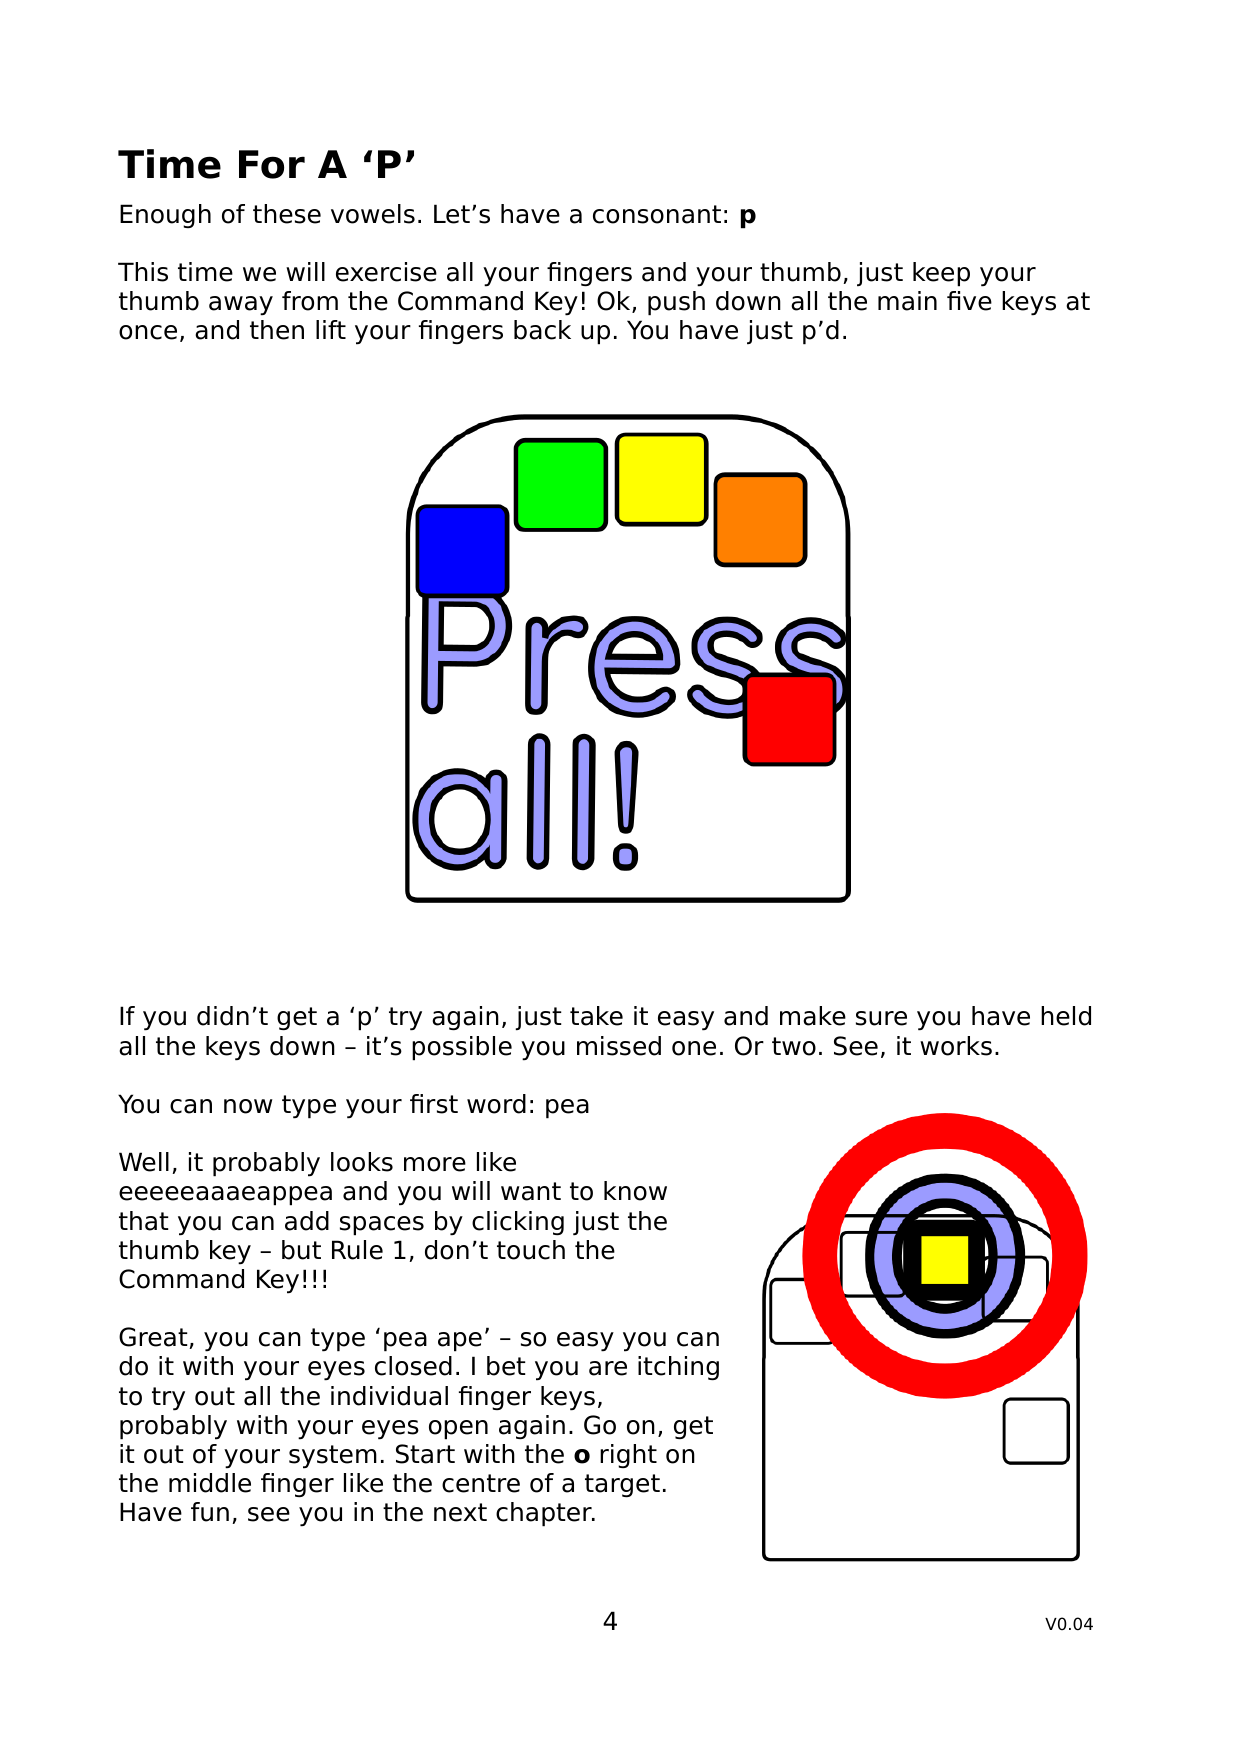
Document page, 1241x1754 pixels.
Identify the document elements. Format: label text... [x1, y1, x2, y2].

text Great, you can type ‘pea ape’ – so easy you can do it with your eyes closed. I bet you are itching to try out all the individual finger keys, probably with your eyes open again. Go on, get it out of your system. Start with the o right on the middle finger like the centre of a target. Have fun, see you in the next chapter. [118, 1323, 721, 1527]
text You can now type your first word: pea [118, 1090, 721, 1119]
subtitle Time For A ‘P’ [118, 143, 1122, 187]
text Well, it probably looks more like eeeeeaaaeappea and you will want to know that you can add spaces by clicking just the thumb key – but Rule 1, don’t touch the Command Key!!! [118, 1148, 721, 1294]
text This time we will exercise all your fingers and your thumb, just keep your thumb away from the Command Key! Ok, push down all the main five keys at once, and then lift your fingers back up. You have just p’d. [118, 258, 1122, 346]
text If you didn’t get a ‘p’ try again, just take it easy and make sure you have held all the keys down – it’s possible you missed one. Or two. See, it works. [118, 1002, 1122, 1061]
picture [721, 1088, 1112, 1577]
picture [359, 374, 881, 945]
text Enough of these vowels. Let’s have a consonant: p [118, 200, 1122, 229]
